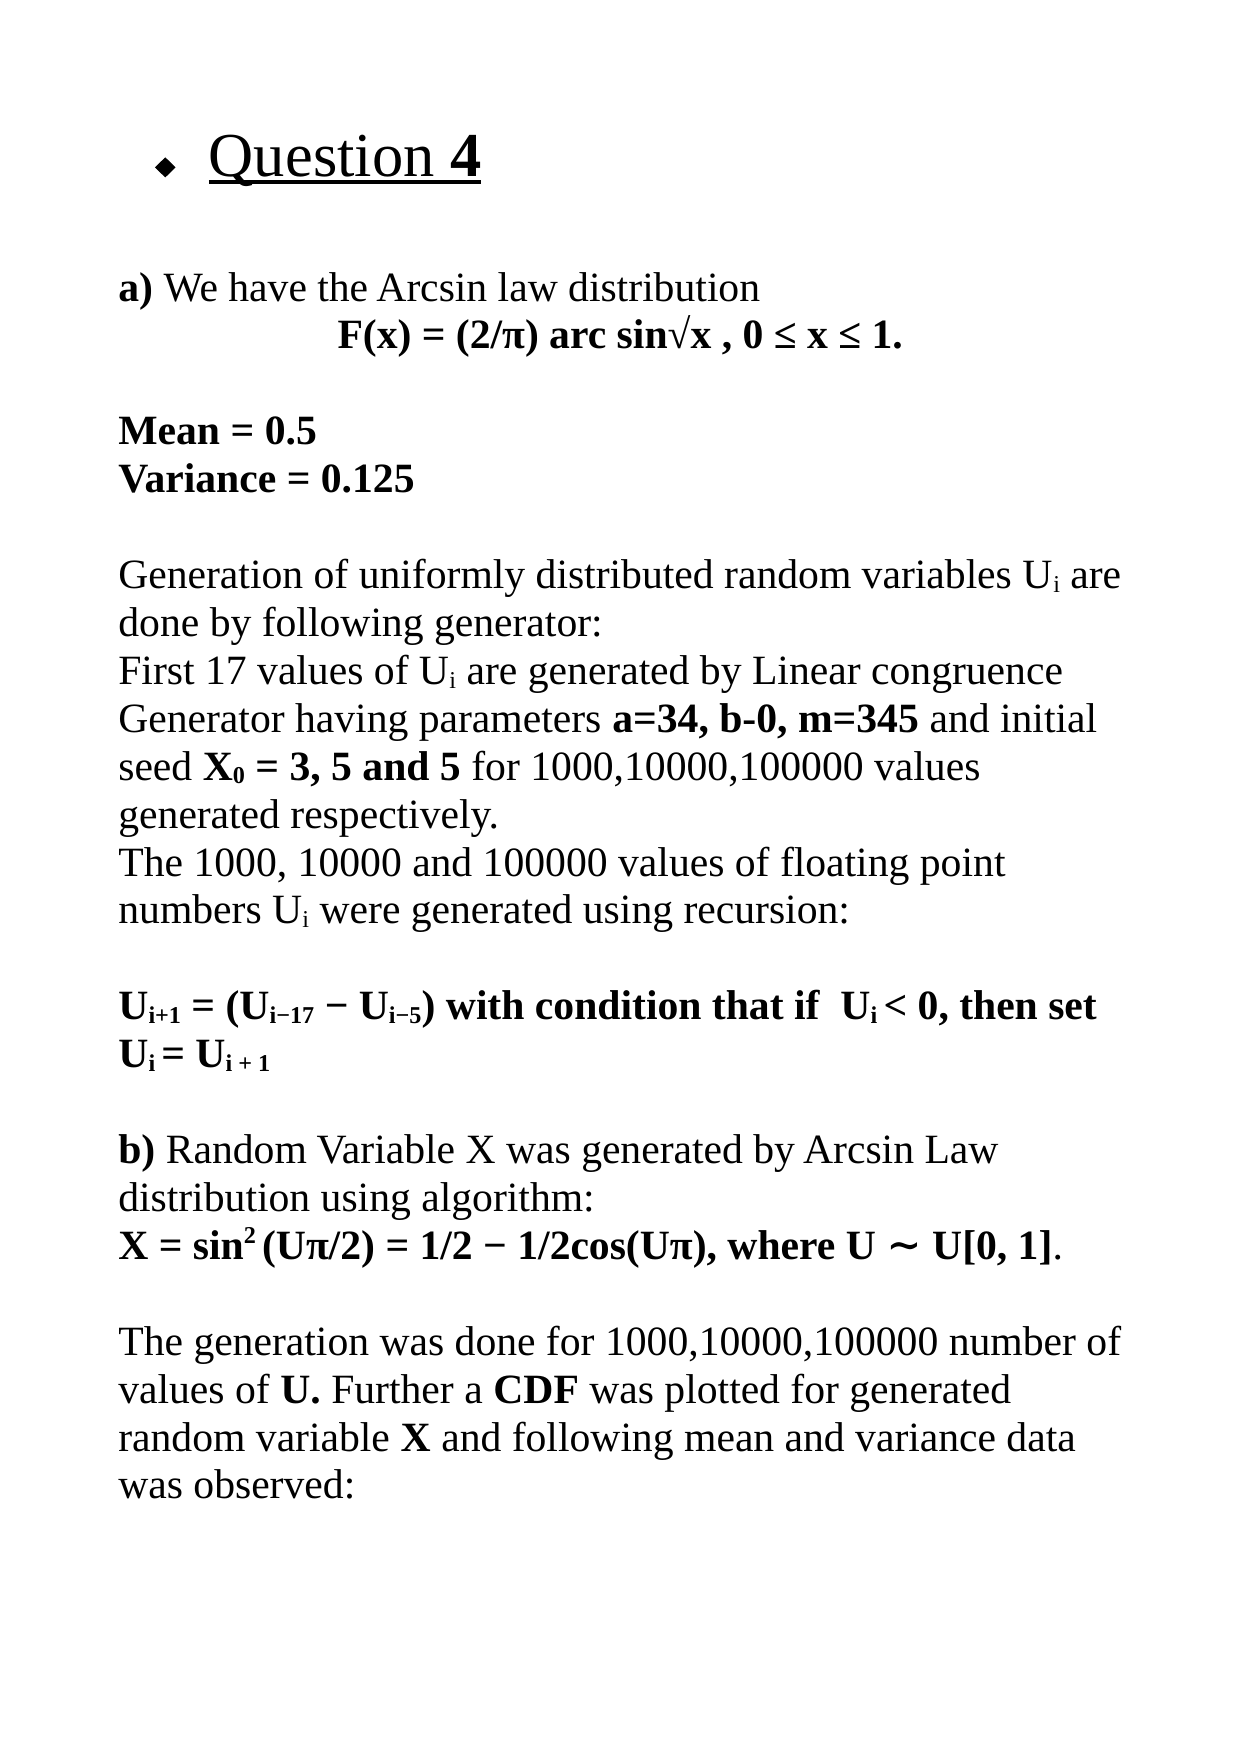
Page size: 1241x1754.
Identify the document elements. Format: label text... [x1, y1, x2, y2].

text First 17 values of Ui are generated by Linear congruence Generator having parameters a=34, b-0, m=345 and initial seed X0 = 3, 5 and 5 for 1000,10000,100000 values generated respectively. [118, 645, 1122, 837]
list Question 4 [156, 118, 1122, 190]
text F(x) = (2/π) arc sin√x , 0 ≤ x ≤ 1. [118, 310, 1122, 358]
text Generation of uniformly distributed random variables Ui are done by following generator: [118, 549, 1122, 645]
text The generation was done for 1000,10000,100000 number of values of U. Further a CDF was plotted for generated random variable X and following mean and variance data was observed: [118, 1316, 1122, 1508]
text b) Random Variable X was generated by Arcsin Law distribution using algorithm: [118, 1124, 1122, 1220]
text Ui+1 = (Ui−17 − Ui−5) with condition that if Ui < 0, then set Ui = Ui + 1 [118, 981, 1122, 1077]
text Variance = 0.125 [118, 454, 1122, 502]
text Mean = 0.5 [118, 406, 1122, 454]
text a) We have the Arcsin law distribution [118, 262, 1122, 310]
text The 1000, 10000 and 100000 values of floating point numbers Ui were generated using recursion: [118, 837, 1122, 933]
text X = sin2 (Uπ/2) = 1/2 − 1/2cos(Uπ), where U ∼ U[0, 1]. [118, 1220, 1122, 1268]
